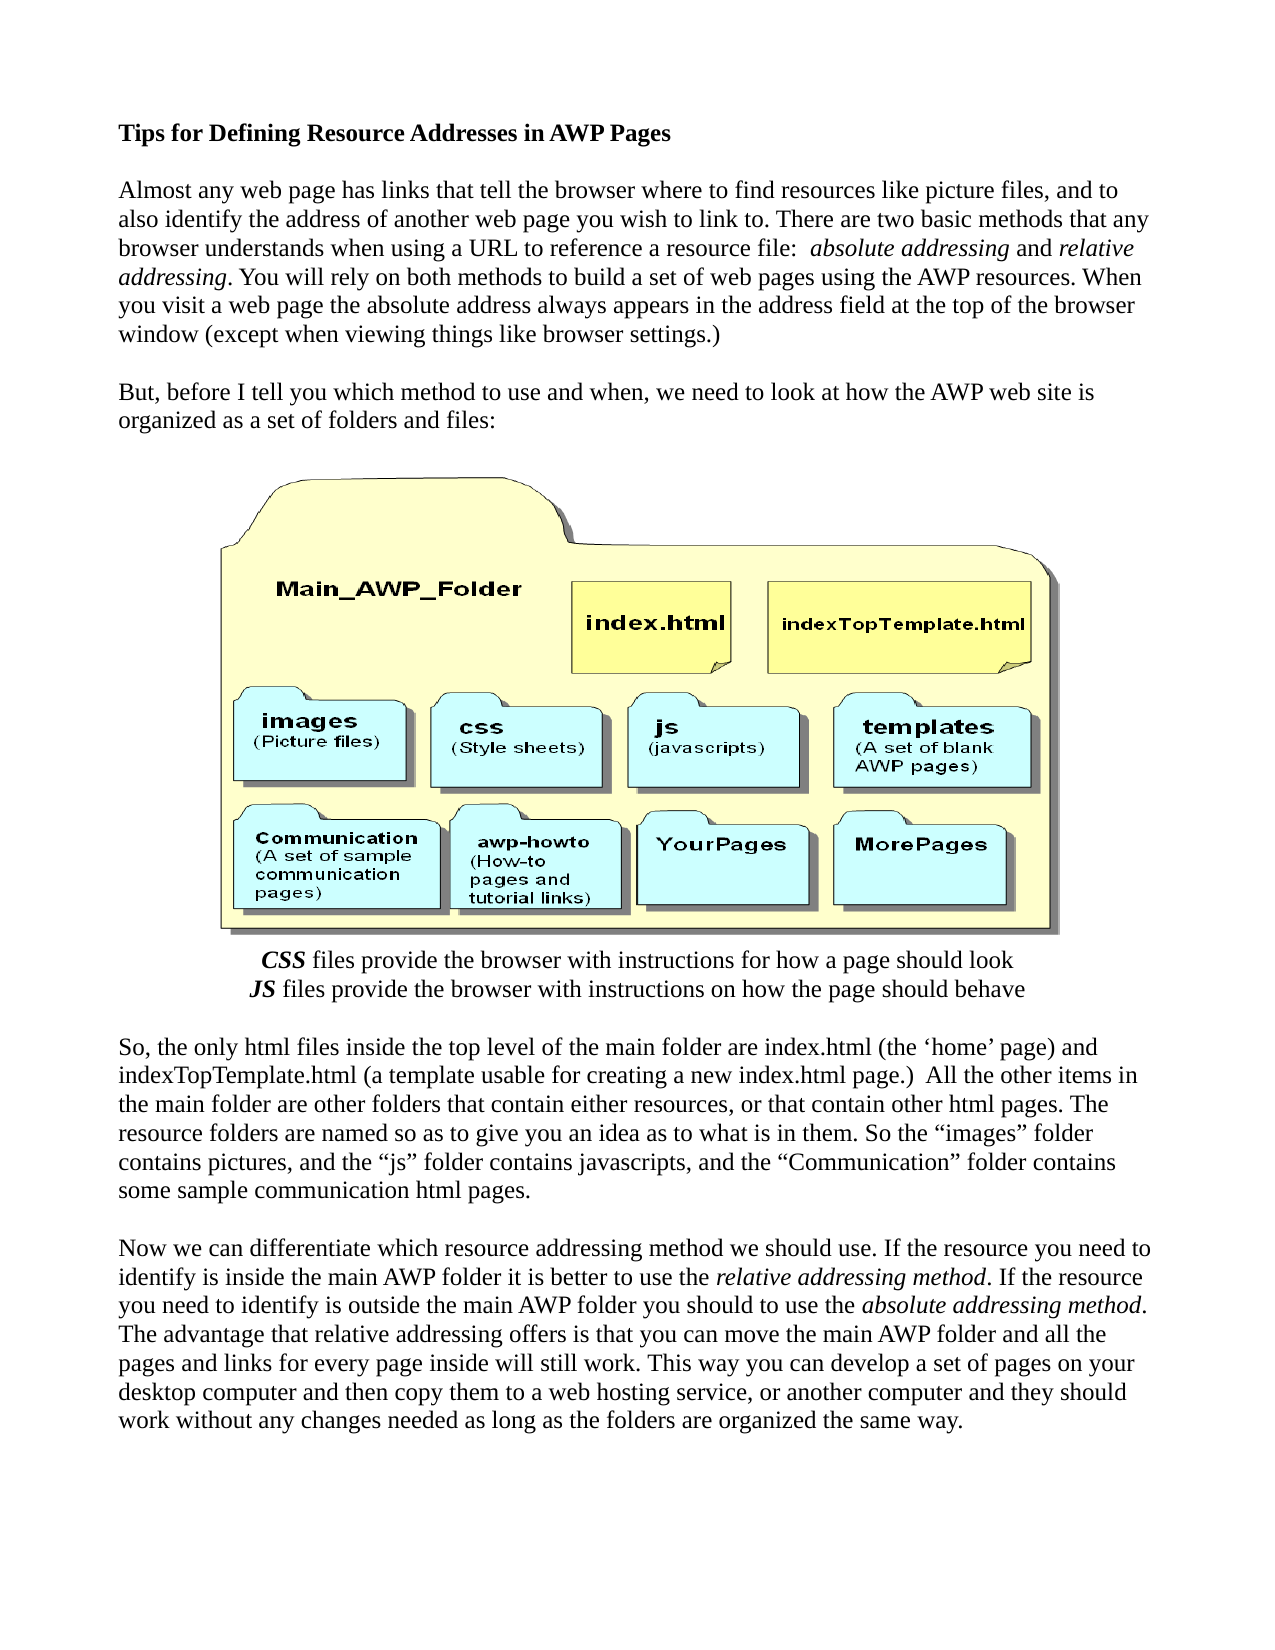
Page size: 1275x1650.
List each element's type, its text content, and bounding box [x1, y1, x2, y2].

text So, the only html files inside the top level of the main folder are index.html (the ‘home’ page) and indexTopTemplate.html (a template usable for creating a new index.html page.) All the other items in the main folder are other folders that contain either resources, or that contain other html pages. The resource folders are named so as to give you an idea as to what is in them. So the “images” folder contains pictures, and the “js” folder contains javascripts, and the “Communication” folder contains some sample communication html pages. [118, 1032, 1157, 1204]
text JS files provide the browser with instructions on how the page should behave [118, 974, 1157, 1003]
text Almost any web page has links that tell the browser where to find resources like picture files, and to also identify the address of another web page you wish to link to. There are two basic methods that any browser understands when using a URL to reference a resource file: absolute addressing and relative addressing. You will rely on both methods to build a set of web pages using the AWP resources. When you visit a web page the absolute address always appears in the address field at the top of the browser window (except when viewing things like browser settings.) [118, 176, 1157, 348]
text Now we can differentiate which resource addressing method we should use. If the resource you need to identify is inside the main AWP folder it is better to use the relative addressing method. If the resource you need to identify is outside the main AWP folder you should to use the absolute addressing method. The advantage that relative addressing offers is that you can move the main AWP folder and all the pages and links for every page inside will still work. This way you can develop a set of pages on your desktop computer and then copy them to a web hosting service, or another computer and they should work without any changes needed as long as the folders are organized the same way. [118, 1233, 1157, 1434]
text Tips for Defining Resource Addresses in AWP Pages [118, 118, 1157, 147]
picture [204, 463, 1071, 946]
text CSS files provide the browser with instructions for how a page should look [118, 463, 1157, 974]
text But, before I tell you which method to use and when, we need to look at how the AWP web site is organized as a set of folders and files: [118, 377, 1157, 434]
